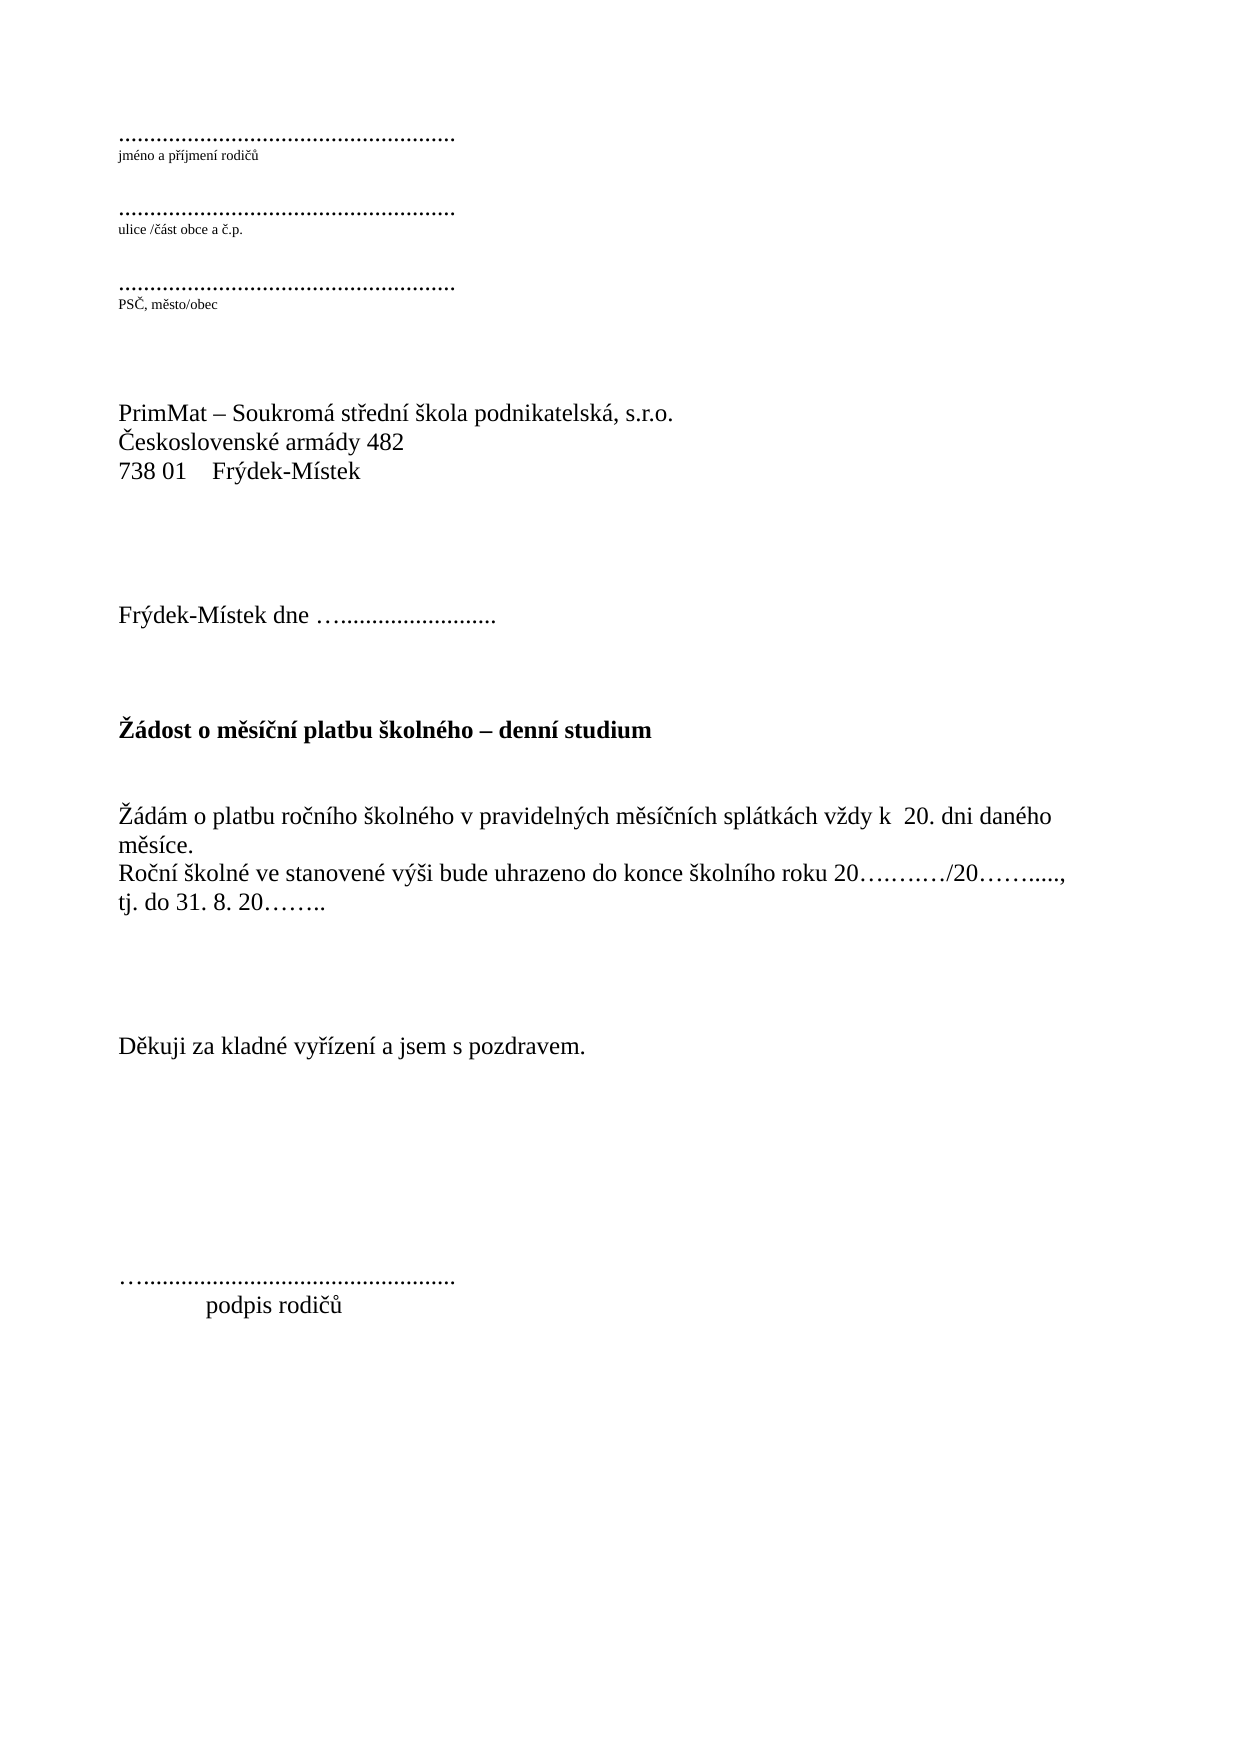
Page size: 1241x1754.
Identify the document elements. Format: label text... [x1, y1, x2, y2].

text Žádost o měsíční platbu školného – denní studium [118, 715, 1122, 743]
text ...................................................... [118, 118, 1122, 147]
text ...................................................... [118, 192, 1122, 221]
text Československé armády 482 [118, 427, 1122, 456]
text ulice /část obce a č.p. [118, 221, 1122, 238]
text PrimMat – Soukromá střední škola podnikatelská, s.r.o. [118, 398, 1122, 427]
text Roční školné ve stanovené výši bude uhrazeno do konce školního roku 20….….…/20……....., [118, 858, 1122, 887]
text Frýdek-Místek dne …......................... [118, 600, 1122, 628]
text ….................................................. [118, 1261, 1122, 1290]
text Žádám o platbu ročního školného v pravidelných měsíčních splátkách vždy k 20. dni daného měsíce. [118, 801, 1122, 858]
text 738 01 Frýdek-Místek [118, 456, 1122, 485]
text Děkuji za kladné vyřízení a jsem s pozdravem. [118, 1031, 1122, 1060]
text PSČ, město/obec [118, 295, 1122, 312]
text tj. do 31. 8. 20…….. [118, 887, 1122, 916]
text ...................................................... [118, 267, 1122, 295]
text jméno a příjmení rodičů [118, 147, 1122, 164]
text podpis rodičů [118, 1290, 1122, 1318]
